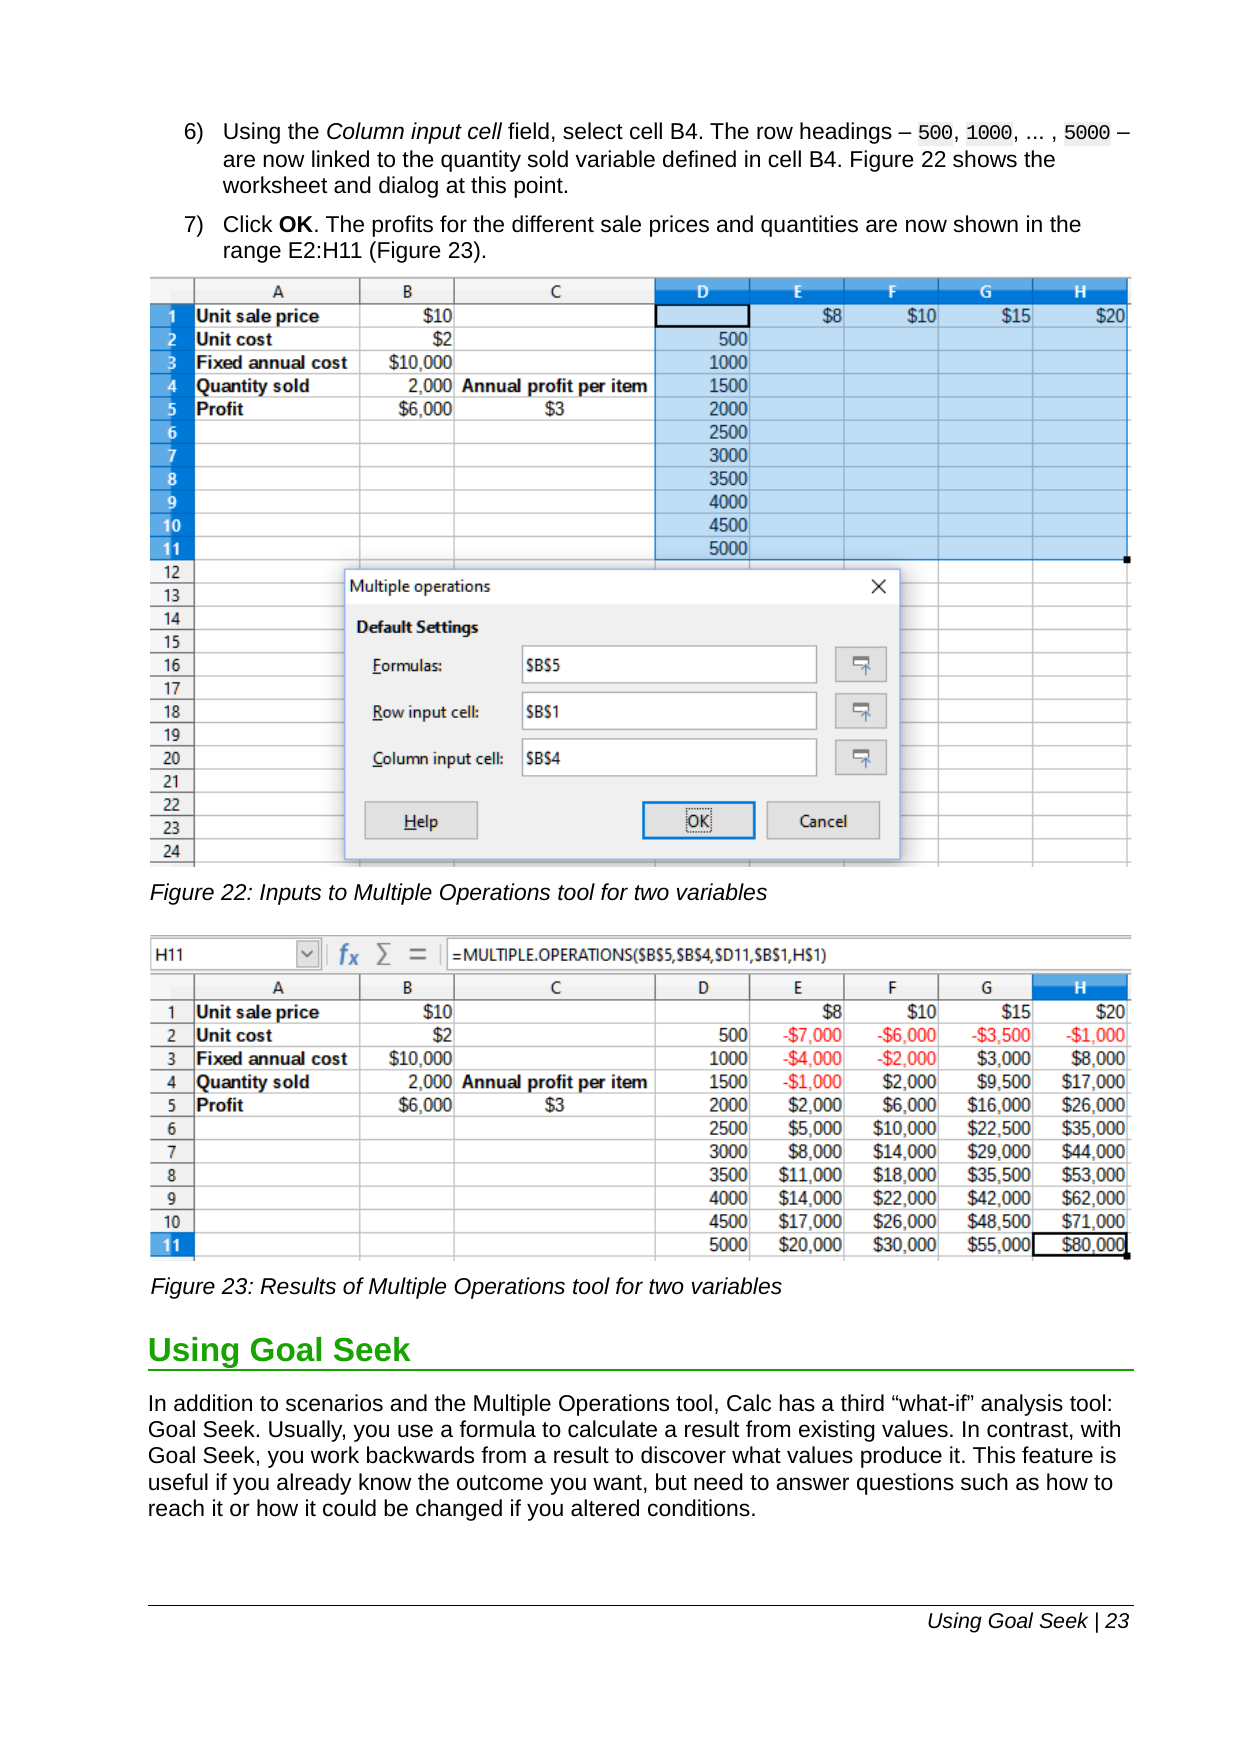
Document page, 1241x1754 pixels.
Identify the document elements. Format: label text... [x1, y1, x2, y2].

picture [150, 935, 1132, 1261]
text Figure 23: Results of Multiple Operations tool for two variables [150, 1273, 1131, 1299]
subtitle Using Goal Seek [148, 1330, 1134, 1369]
list Click OK. The profits for the different sale prices and quantities are now shown in the range E2:H11 (Figure 23). [204, 211, 1134, 264]
list Using the Column input cell field, select cell B4. The row headings – 500, 1000, ... , 5000 – are now linked to the quantity sold variable defined in cell B4. Figure 22 shows the worksheet and dialog at this point. [204, 118, 1134, 198]
text Figure 22: Inputs to Multiple Operations tool for two variables [149, 879, 1132, 906]
picture [150, 276, 1132, 867]
text In addition to scenarios and the Multiple Operations tool, Calc has a third “what-if” analysis tool: Goal Seek. Usually, you use a formula to calculate a result from existing values. In contrast, with Goal Seek, you work backwards from a result to discover what values produce it. This feature is useful if you already know the outcome you want, but need to answer questions such as how to reach it or how it could be changed if you altered conditions. [148, 1389, 1134, 1521]
